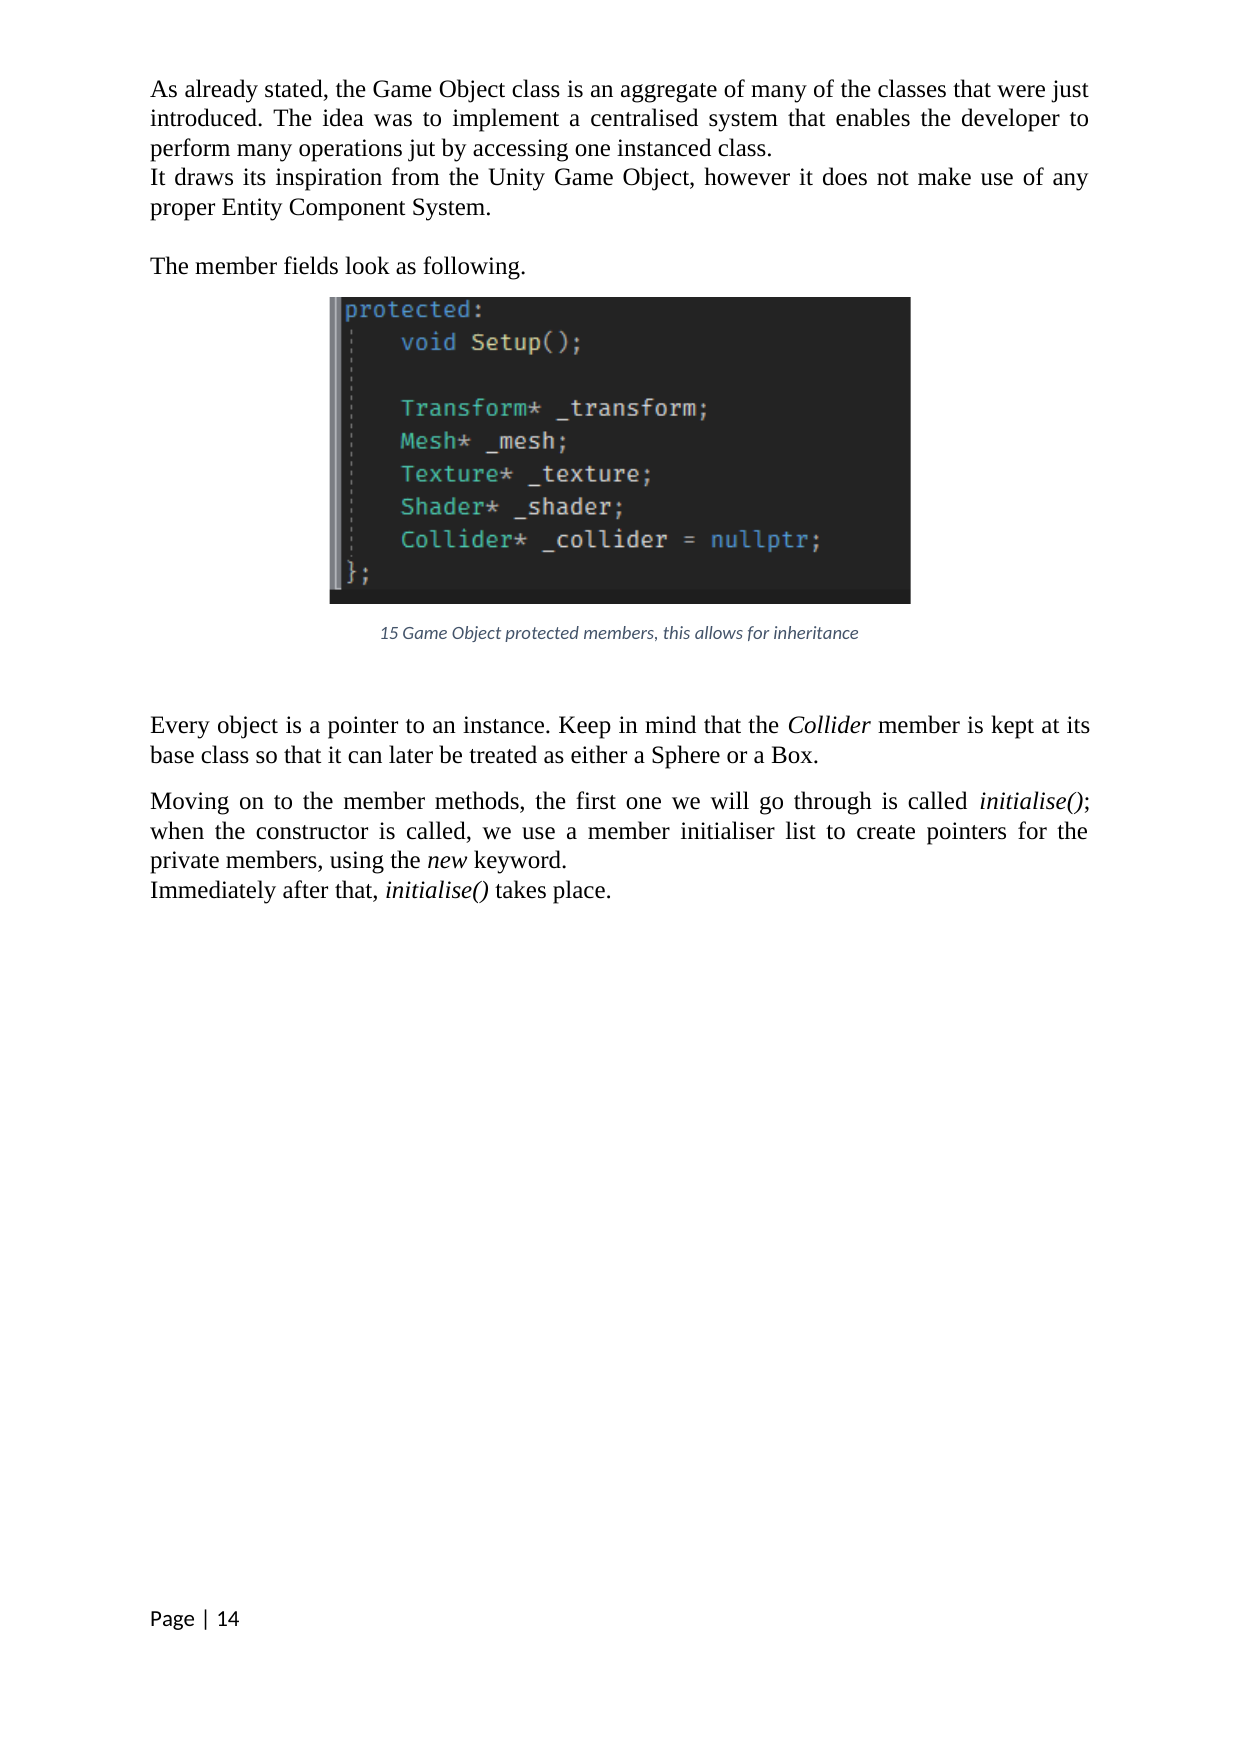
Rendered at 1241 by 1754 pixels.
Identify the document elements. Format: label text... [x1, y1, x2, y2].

text 15 Game Object protected members, this allows for inheritance [150, 621, 1090, 644]
text As already stated, the Game Object class is an aggregate of many of the classes that were just introduced. The idea was to implement a centralised system that enables the developer to perform many operations jut by accessing one instanced class. It draws its inspiration from the Unity Game Object, however it does not make use of any proper Entity Component System. The member fields look as following. [150, 74, 1090, 280]
text Moving on to the member methods, the first one we will go through is called initialise(); when the constructor is called, we use a member initialiser list to create pointers for the private members, using the new keyword. Immediately after that, initialise() takes place. [150, 786, 1090, 904]
text Every object is a pointer to an instance. Keep in mind that the Collider member is kept at its base class so that it can later be treated as either a Sphere or a Box. [150, 711, 1090, 769]
